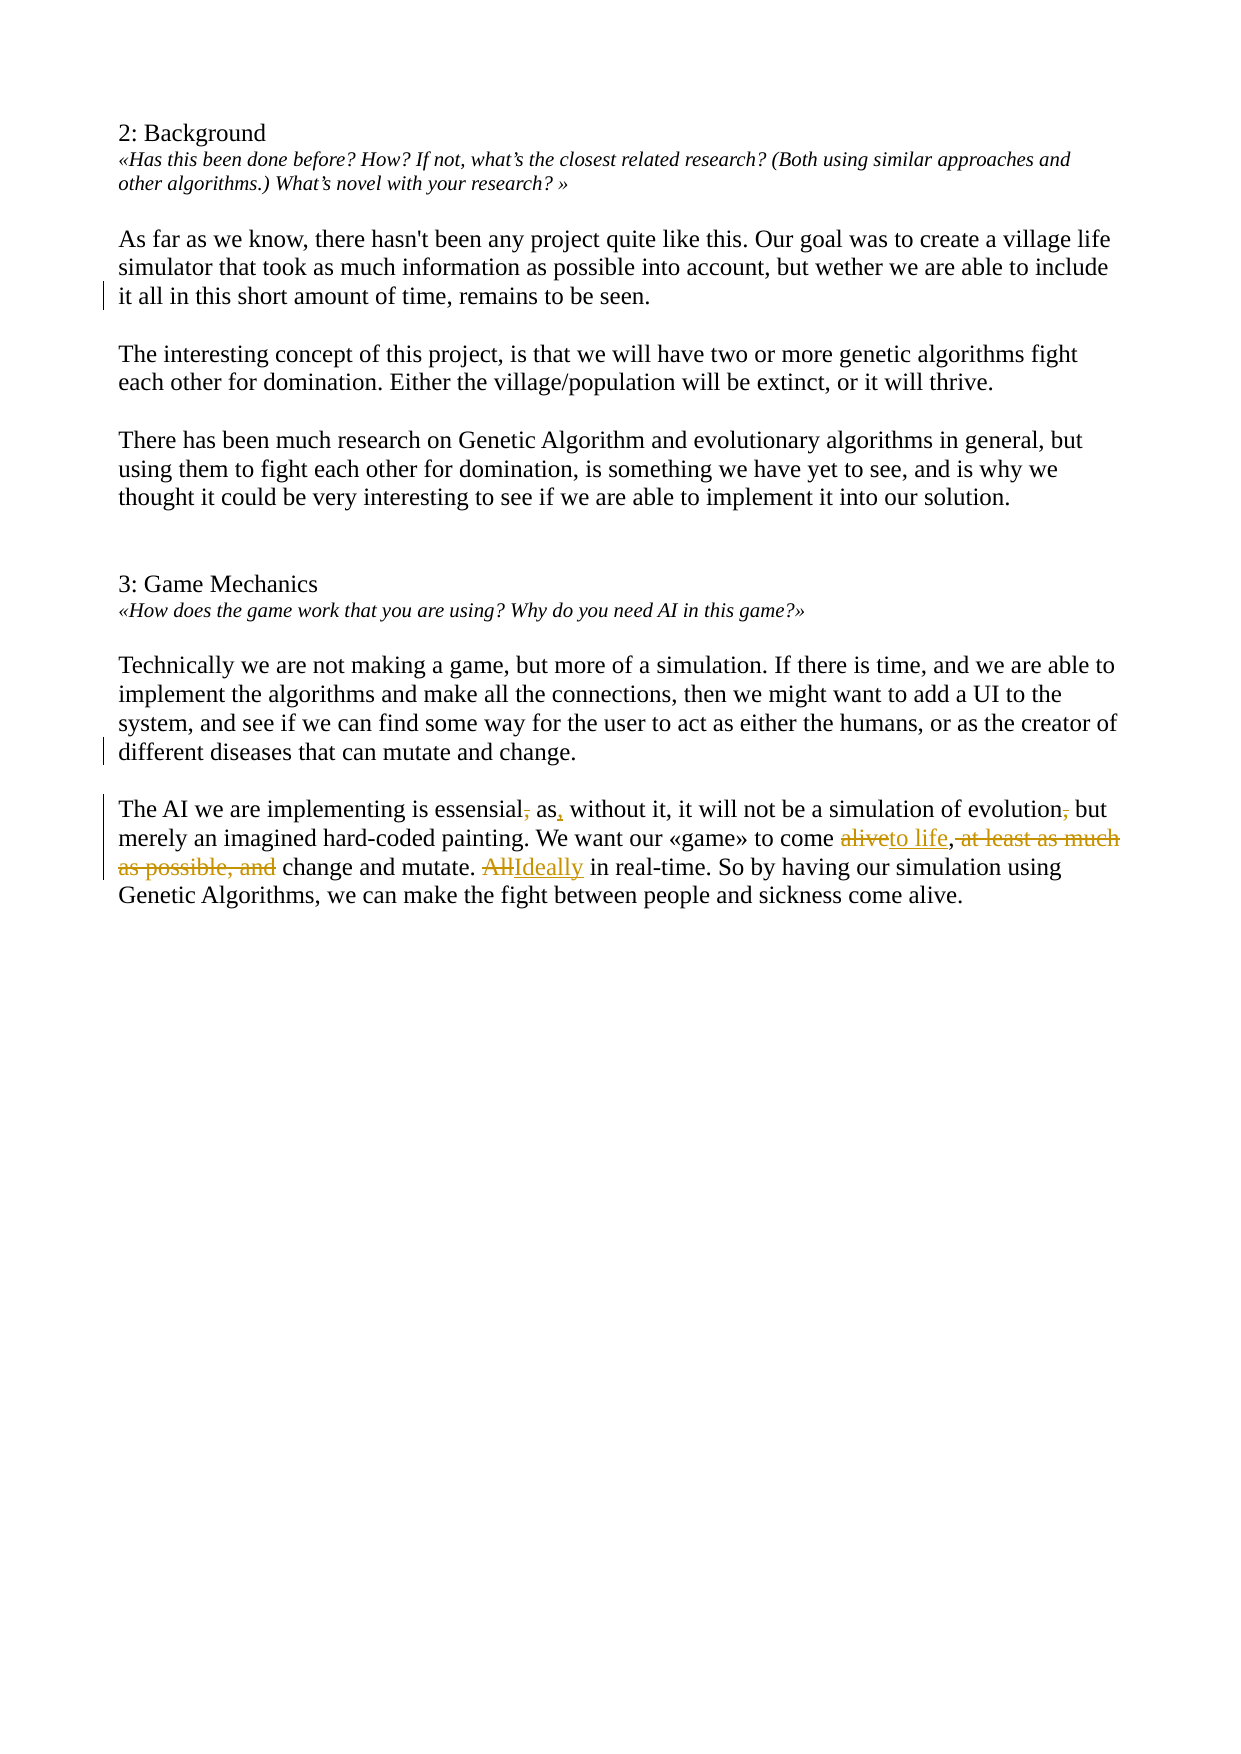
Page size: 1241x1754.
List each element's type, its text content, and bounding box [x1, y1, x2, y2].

text «Has this been done before? How? If not, what’s the closest related research? (Both using similar approaches and other algorithms.) What’s novel with your research? » [118, 147, 1122, 195]
text The AI we are implementing is essensial as, without it, it will not be a simulation of evolution but merely an imagined hard-coded painting. We want our «game» to come to life, change and mutate. Ideally in real-time. So by having our simulation using Genetic Algorithms, we can make the fight between people and sickness come alive. [118, 794, 1122, 909]
text The interesting concept of this project, is that we will have two or more genetic algorithms fight each other for domination. Either the village/population will be extinct, or it will thrive. [118, 339, 1122, 396]
text «How does the game work that you are using? Why do you need AI in this game?» [118, 597, 1122, 622]
text There has been much research on Genetic Algorithm and evolutionary algorithms in general, but using them to fight each other for domination, is something we have yet to see, and is why we thought it could be very interesting to see if we are able to implement it into our solution. [118, 425, 1122, 511]
text As far as we know, there hasn't been any project quite like this. Our goal was to create a village life simulator that took as much information as possible into account, but wether we are able to include it all in this short amount of time, remains to be seen. [118, 224, 1122, 310]
text 2: Background [118, 118, 1122, 147]
text 3: Game Mechanics [118, 569, 1122, 597]
text Technically we are not making a game, but more of a simulation. If there is time, and we are able to implement the algorithms and make all the connections, then we might want to add a UI to the system, and see if we can find some way for the user to act as either the humans, or as the creator of different diseases that can mutate and change. [118, 650, 1122, 765]
